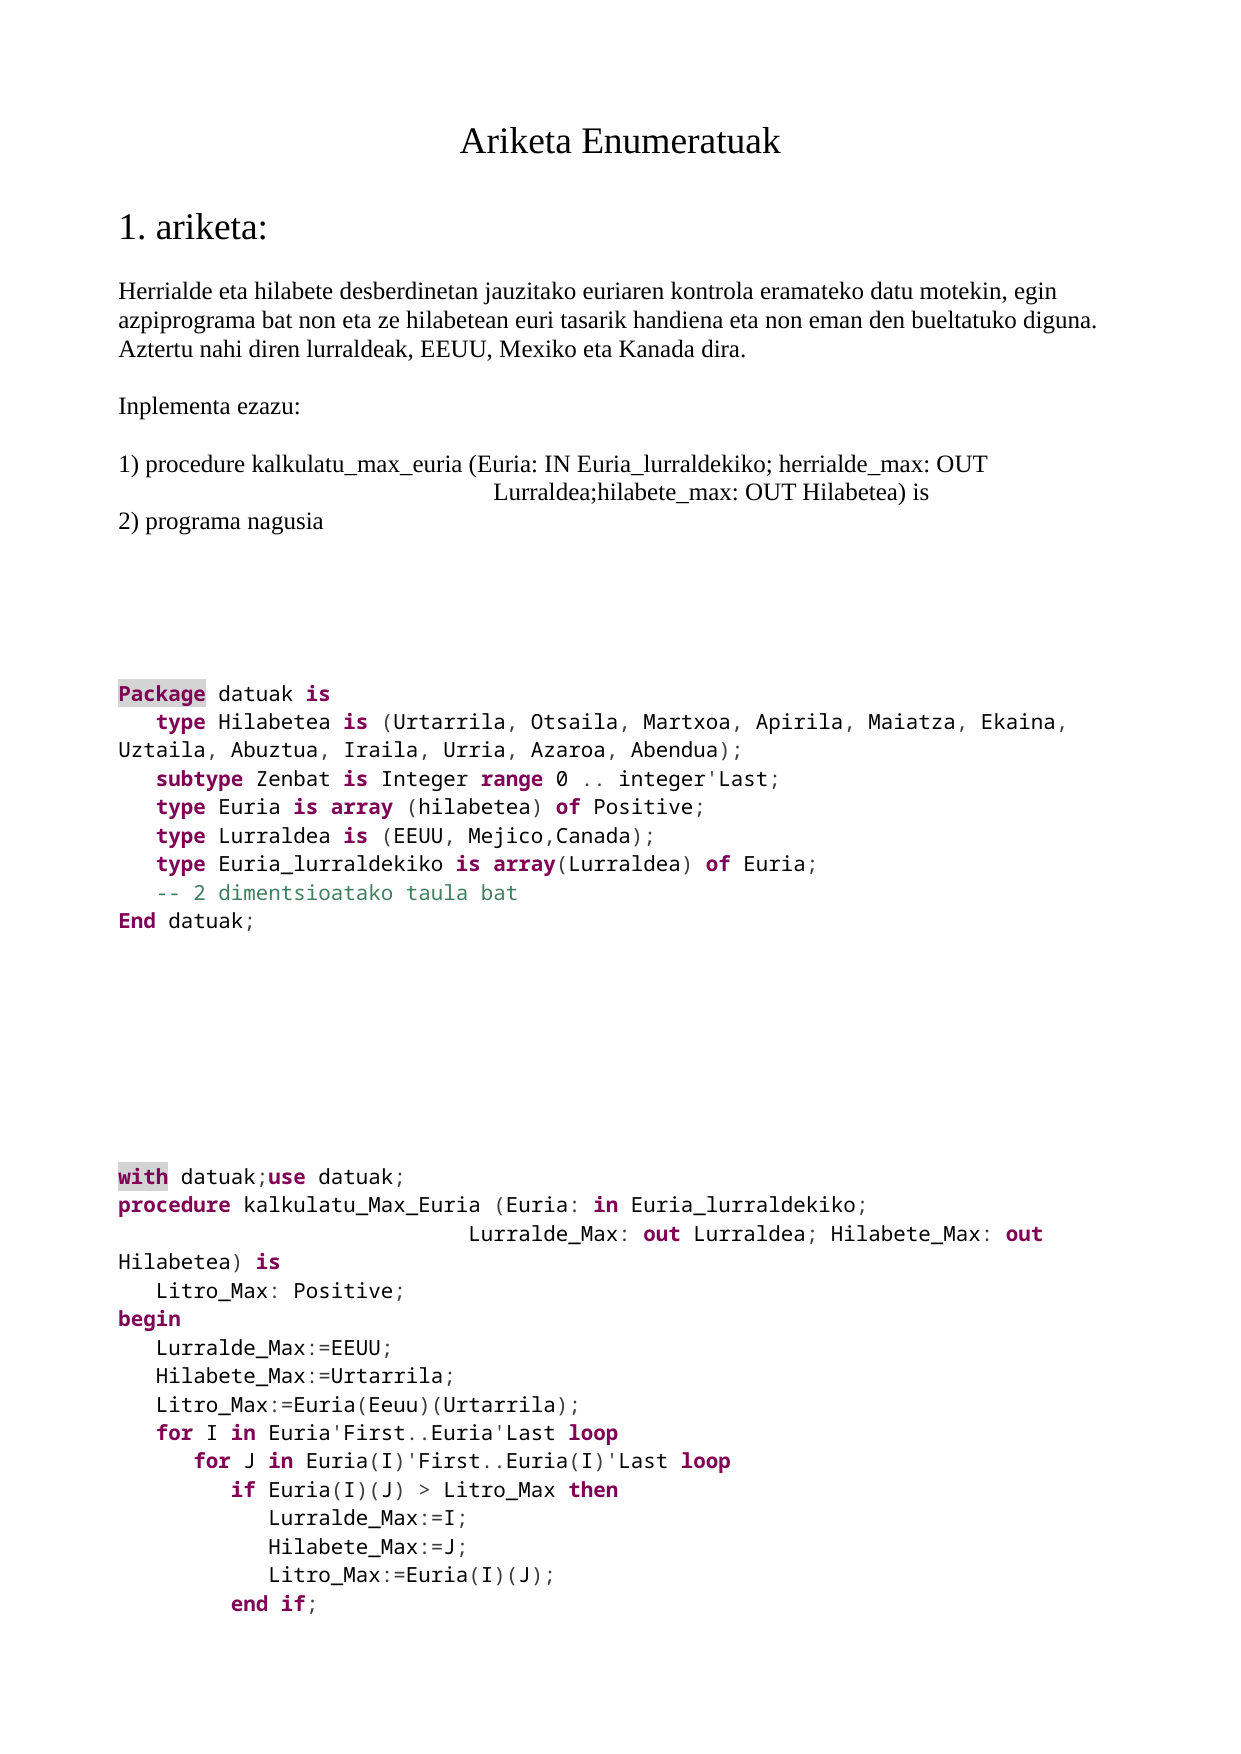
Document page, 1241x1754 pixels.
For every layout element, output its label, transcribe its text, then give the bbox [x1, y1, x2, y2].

text if Euria(I)(J) > Litro_Max then [118, 1475, 1122, 1503]
text with datuak;use datuak; [118, 1162, 1122, 1191]
text Lurralde_Max:=I; [118, 1503, 1122, 1532]
text type Euria is array (hilabetea) of Positive; [118, 792, 1122, 821]
text Lurralde_Max:=EEUU; [118, 1333, 1122, 1361]
text Inplementa ezazu: [118, 391, 1122, 420]
text type Lurraldea is (EEUU, Mejico,Canada); [118, 821, 1122, 849]
text Litro_Max: Positive; [118, 1276, 1122, 1304]
text Litro_Max:=Euria(I)(J); [118, 1560, 1122, 1589]
text 1. ariketa: [118, 204, 1122, 247]
text 1) procedure kalkulatu_max_euria (Euria: IN Euria_lurraldekiko; herrialde_max: OUT Lurraldea;hilabete_max: OUT Hilabetea) is [118, 449, 1122, 506]
text Ariketa Enumeratuak [118, 118, 1122, 161]
text Hilabete_Max:=Urtarrila; [118, 1361, 1122, 1390]
text Package datuak is [118, 679, 1122, 707]
text -- 2 dimentsioatako taula bat [118, 878, 1122, 906]
text subtype Zenbat is Integer range 0 .. integer'Last; [118, 764, 1122, 792]
text for I in Euria'First..Euria'Last loop [118, 1418, 1122, 1447]
text Aztertu nahi diren lurraldeak, EEUU, Mexiko eta Kanada dira. [118, 334, 1122, 362]
text for J in Euria(I)'First..Euria(I)'Last loop [118, 1447, 1122, 1475]
text Herrialde eta hilabete desberdinetan jauzitako euriaren kontrola eramateko datu motekin, egin azpiprograma bat non eta ze hilabetean euri tasarik handiena eta non eman den bueltatuko diguna. [118, 276, 1122, 334]
text End datuak; [118, 906, 1122, 935]
text end if; [118, 1589, 1122, 1617]
text Lurralde_Max: out Lurraldea; Hilabete_Max: out Hilabetea) is [118, 1219, 1122, 1276]
text type Hilabetea is (Urtarrila, Otsaila, Martxoa, Apirila, Maiatza, Ekaina, Uztaila, Abuztua, Iraila, Urria, Azaroa, Abendua); [118, 707, 1122, 764]
text type Euria_lurraldekiko is array(Lurraldea) of Euria; [118, 849, 1122, 878]
text begin [118, 1304, 1122, 1333]
text Litro_Max:=Euria(Eeuu)(Urtarrila); [118, 1390, 1122, 1418]
text Hilabete_Max:=J; [118, 1532, 1122, 1560]
text procedure kalkulatu_Max_Euria (Euria: in Euria_lurraldekiko; [118, 1191, 1122, 1219]
text 2) programa nagusia [118, 506, 1122, 535]
